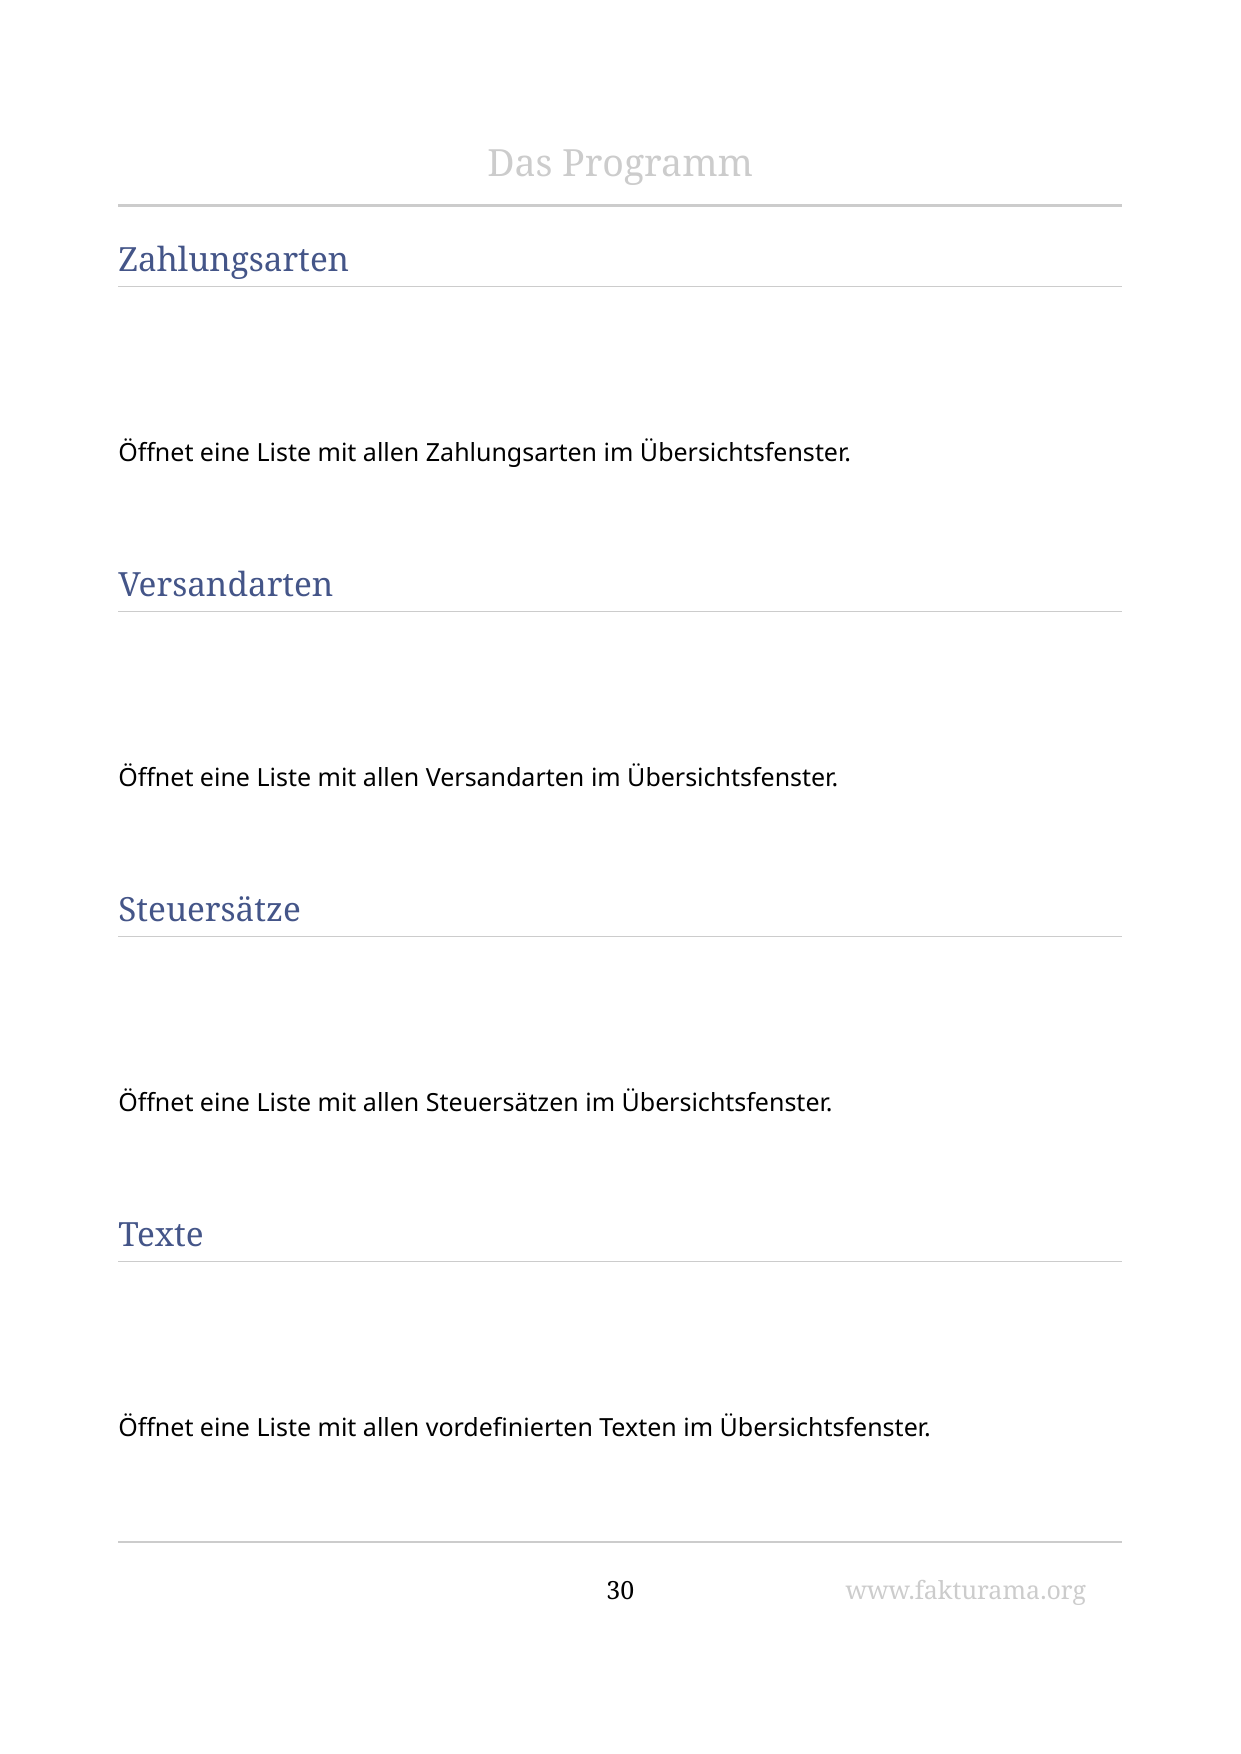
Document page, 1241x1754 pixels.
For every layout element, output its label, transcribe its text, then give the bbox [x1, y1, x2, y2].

subtitle Texte [118, 1211, 1122, 1261]
subtitle Versandarten [118, 561, 1122, 611]
text Öffnet eine Liste mit allen Steuersätzen im Übersichtsfenster. [118, 1085, 1122, 1119]
text Öffnet eine Liste mit allen vordefinierten Texten im Übersichtsfenster. [118, 1410, 1122, 1444]
subtitle Zahlungsarten [118, 236, 1122, 286]
text Öffnet eine Liste mit allen Zahlungsarten im Übersichtsfenster. [118, 435, 1122, 469]
subtitle Steuersätze [118, 886, 1122, 936]
text Öffnet eine Liste mit allen Versandarten im Übersichtsfenster. [118, 760, 1122, 794]
